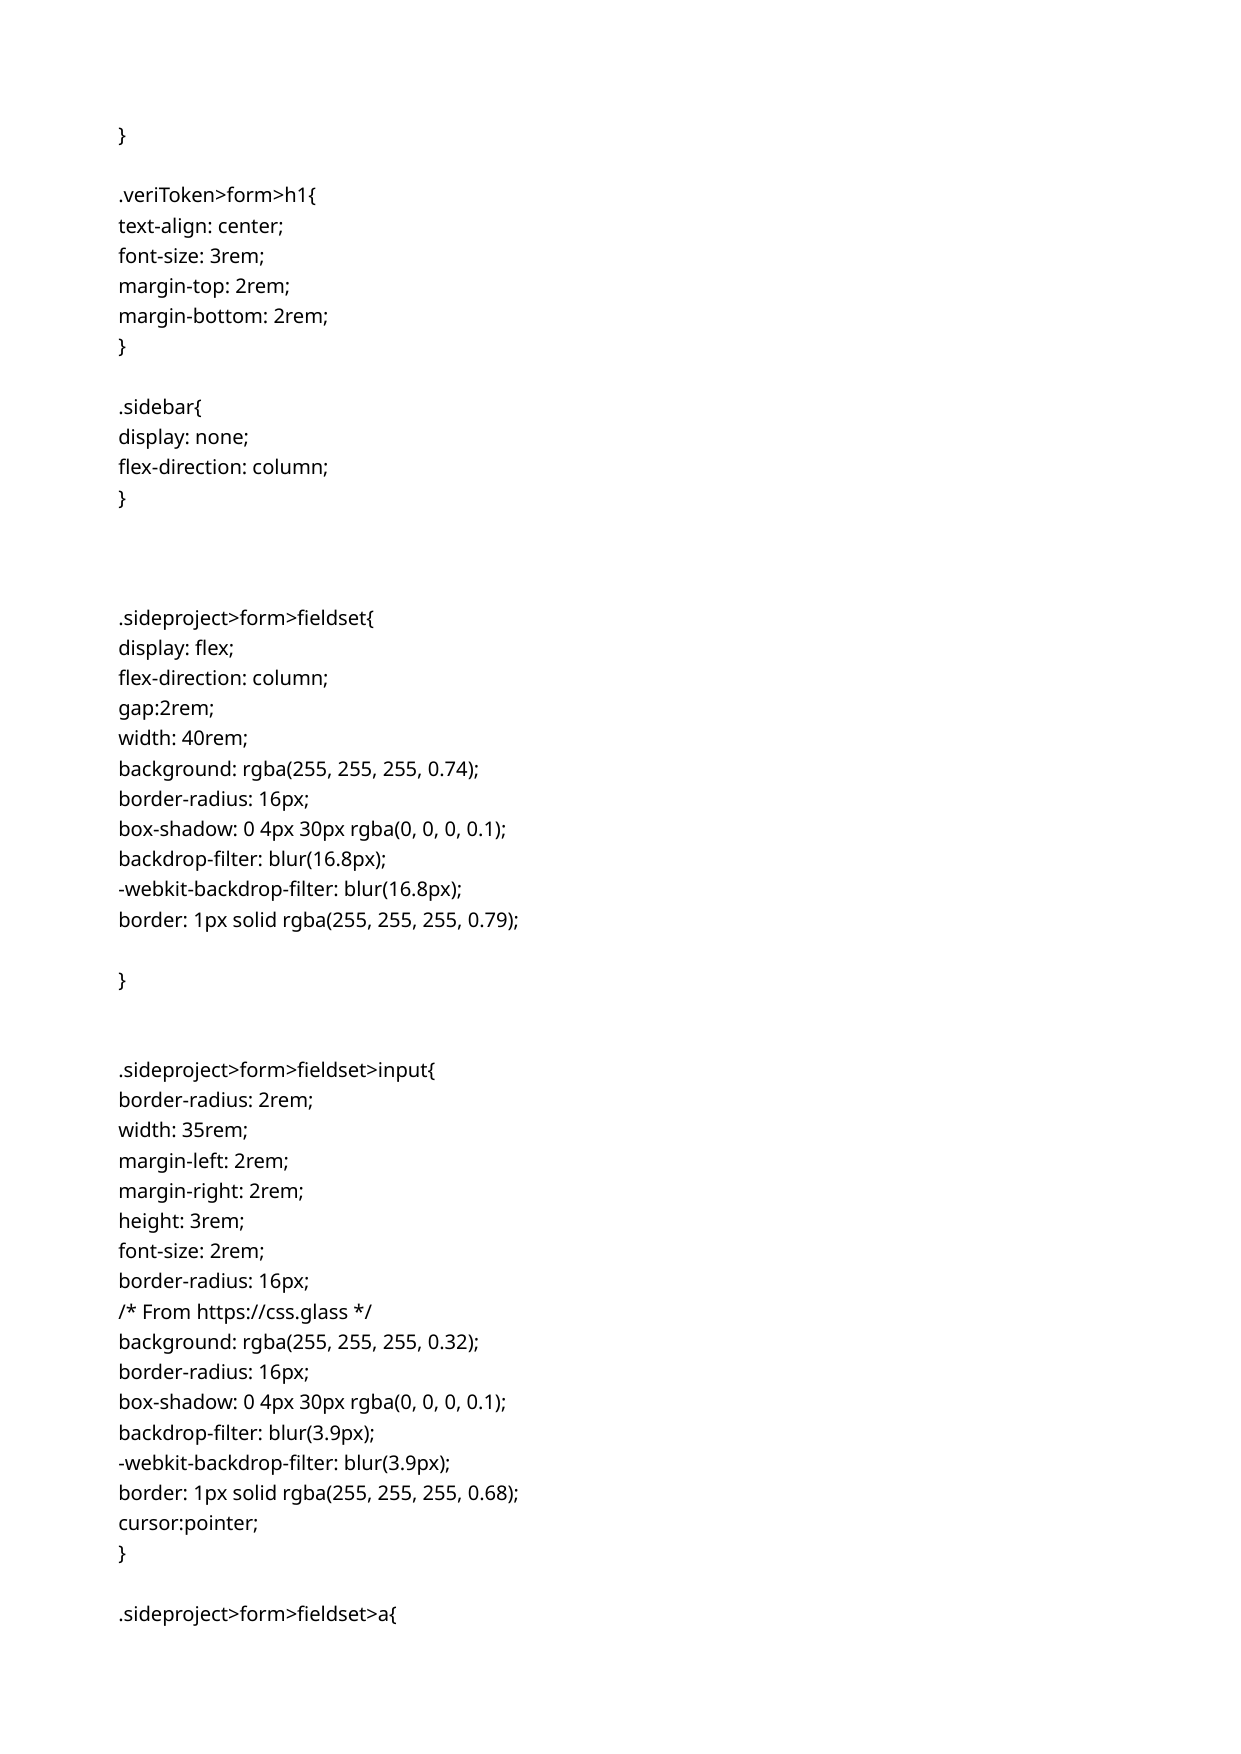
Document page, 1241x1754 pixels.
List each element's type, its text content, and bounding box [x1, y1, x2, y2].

text .sideproject>form>fieldset{ [118, 601, 1122, 631]
text text-align: center; [118, 209, 1122, 239]
text margin-left: 2rem; [118, 1144, 1122, 1174]
text font-size: 2rem; [118, 1234, 1122, 1264]
text -webkit-backdrop-filter: blur(16.8px); [118, 873, 1122, 903]
text .sidebar{ [118, 390, 1122, 420]
text .veriToken>form>h1{ [118, 178, 1122, 209]
text margin-top: 2rem; [118, 269, 1122, 299]
text border-radius: 16px; [118, 782, 1122, 812]
text .sideproject>form>fieldset>input{ [118, 1053, 1122, 1083]
text backdrop-filter: blur(3.9px); [118, 1416, 1122, 1446]
text } [118, 481, 1122, 511]
text box-shadow: 0 4px 30px rgba(0, 0, 0, 0.1); [118, 1385, 1122, 1416]
text background: rgba(255, 255, 255, 0.32); [118, 1325, 1122, 1355]
text width: 35rem; [118, 1113, 1122, 1144]
text display: none; [118, 420, 1122, 450]
text box-shadow: 0 4px 30px rgba(0, 0, 0, 0.1); [118, 812, 1122, 842]
text gap:2rem; [118, 691, 1122, 722]
text } [118, 1536, 1122, 1567]
text border-radius: 16px; [118, 1355, 1122, 1385]
text border: 1px solid rgba(255, 255, 255, 0.68); [118, 1476, 1122, 1506]
text flex-direction: column; [118, 450, 1122, 481]
text backdrop-filter: blur(16.8px); [118, 842, 1122, 873]
text height: 3rem; [118, 1204, 1122, 1234]
text -webkit-backdrop-filter: blur(3.9px); [118, 1446, 1122, 1476]
text flex-direction: column; [118, 661, 1122, 691]
text border: 1px solid rgba(255, 255, 255, 0.79); [118, 903, 1122, 933]
text } [118, 329, 1122, 360]
text margin-right: 2rem; [118, 1174, 1122, 1204]
text cursor:pointer; [118, 1506, 1122, 1536]
text background: rgba(255, 255, 255, 0.74); [118, 752, 1122, 782]
text display: flex; [118, 631, 1122, 661]
text } [118, 963, 1122, 993]
text .sideproject>form>fieldset>a{ [118, 1597, 1122, 1627]
text font-size: 3rem; [118, 239, 1122, 269]
text border-radius: 16px; [118, 1264, 1122, 1295]
text } [118, 118, 1122, 148]
text width: 40rem; [118, 722, 1122, 752]
text margin-bottom: 2rem; [118, 299, 1122, 329]
text border-radius: 2rem; [118, 1083, 1122, 1113]
text /* From https://css.glass */ [118, 1295, 1122, 1325]
